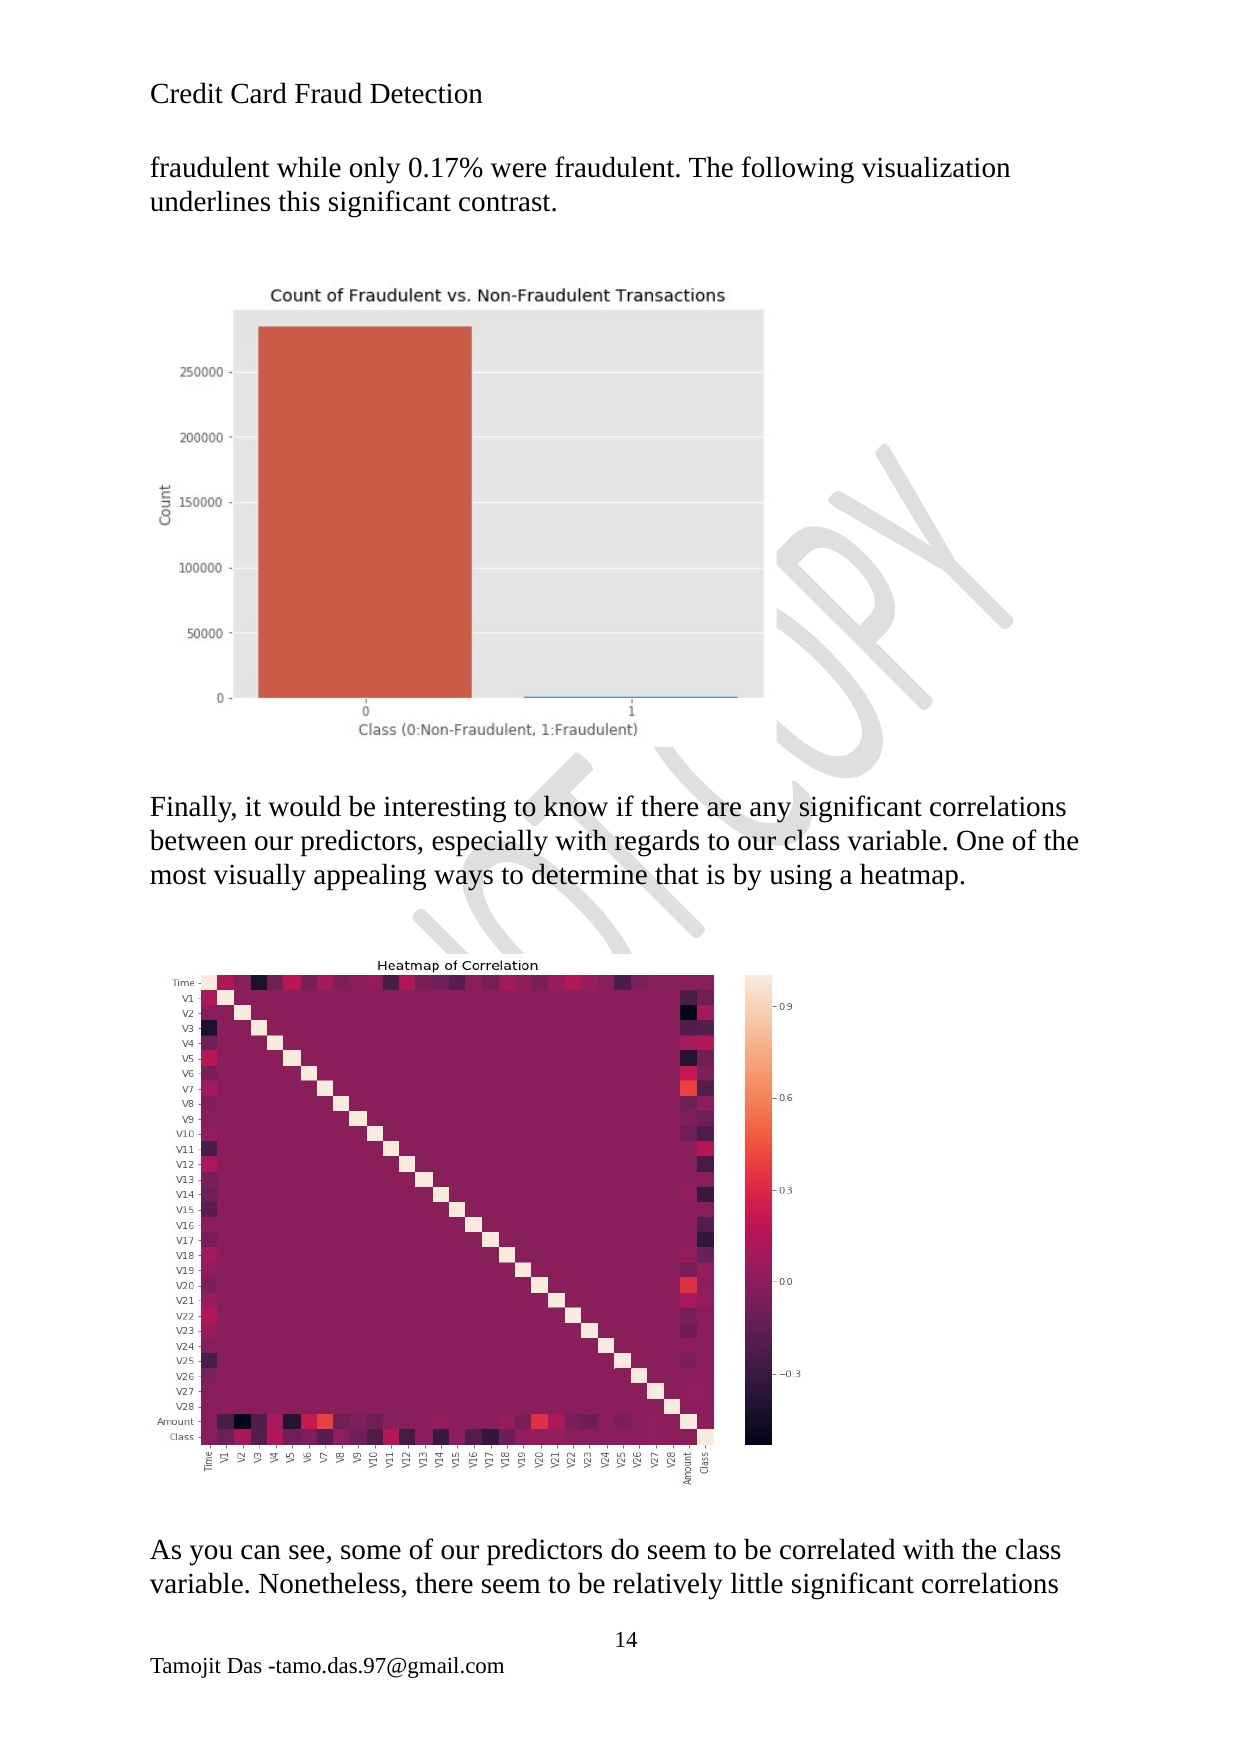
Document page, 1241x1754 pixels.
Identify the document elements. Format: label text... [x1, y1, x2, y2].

text Finally, it would be interesting to know if there are any significant correlations between our predictors, especially with regards to our class variable. One of the most visually appealing ways to determine that is by using a heatmap. [149, 789, 645, 891]
text fraudulent while only 0.17% were fraudulent. The following visualization underlines this significant contrast. [149, 150, 1091, 217]
text As you can see, some of our predictors do seem to be correlated with the class variable. Nonetheless, there seem to be relatively little significant correlations [149, 1532, 1091, 1599]
text Finally, it would be interesting to know if there are any significant correlations between our predictors, especially with regards to our class variable. One of the most visually appealing ways to determine that is by using a heatmap. [571, 789, 1091, 891]
